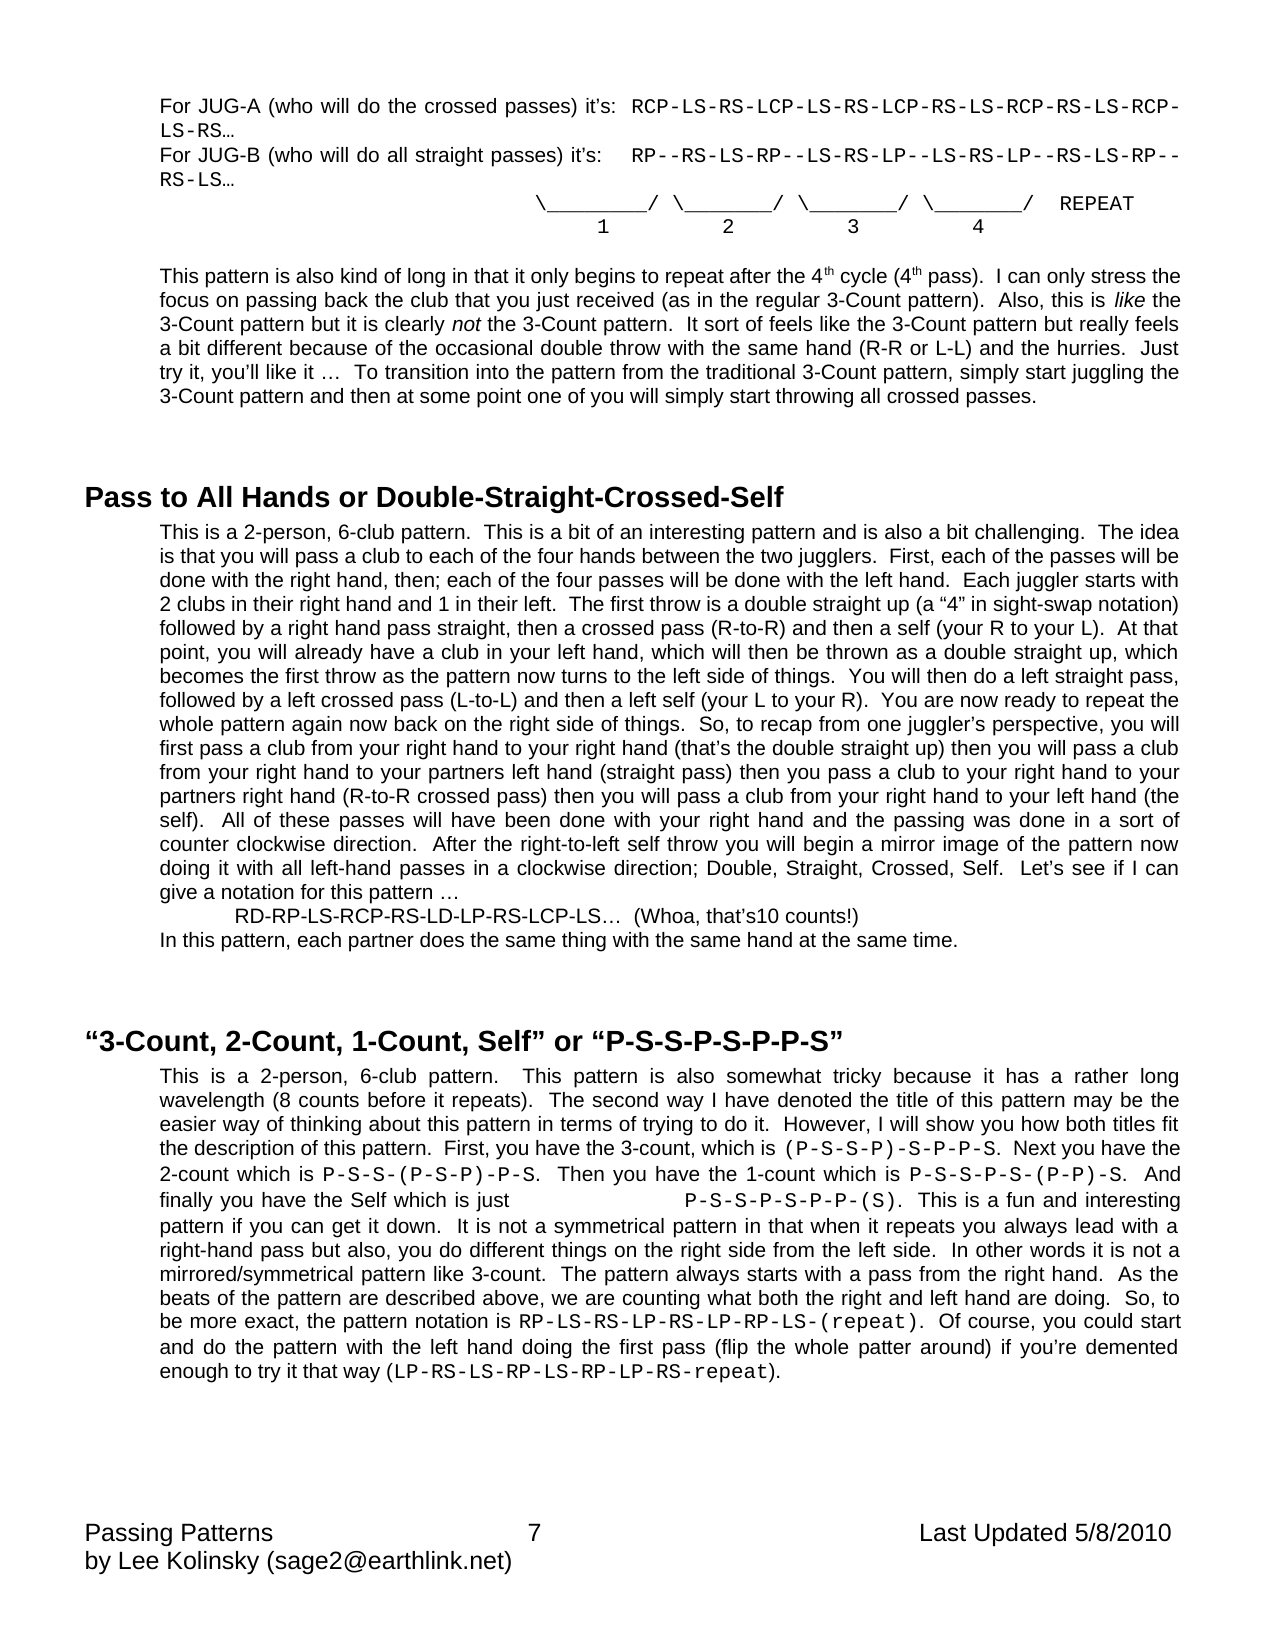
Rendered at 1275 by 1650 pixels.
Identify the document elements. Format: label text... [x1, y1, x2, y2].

text For JUG-A (who will do the crossed passes) it’s: RCP-LS-RS-LCP-LS-RS-LCP-RS-LS-RCP-RS-LS-RCP-LS-RS… [159, 94, 1181, 143]
text 1 2 3 4 [159, 216, 1181, 240]
text This is a 2-person, 6-club pattern. This pattern is also somewhat tricky because it has a rather long wavelength (8 counts before it repeats). The second way I have denoted the title of this pattern may be the easier way of thinking about this pattern in terms of trying to do it. However, I will show you how both titles fit the description of this pattern. First, you have the 3-count, which is (P-S-S-P)-S-P-P-S. Next you have the 2-count which is P-S-S-(P-S-P)-P-S. Then you have the 1-count which is P-S-S-P-S-(P-P)-S. And finally you have the Self which is just P-S-S-P-S-P-P-(S). This is a fun and interesting pattern if you can get it down. It is not a symmetrical pattern in that when it repeats you always lead with a right-hand pass but also, you do different things on the right side from the left side. In other words it is not a mirrored/symmetrical pattern like 3-count. The pattern always starts with a pass from the right hand. As the beats of the pattern are described above, we are counting what both the right and left hand are doing. So, to be more exact, the pattern notation is RP-LS-RS-LP-RS-LP-RP-LS-(repeat). Of course, you could start and do the pattern with the left hand doing the first pass (flip the whole patter around) if you’re demented enough to try it that way (LP-RS-LS-RP-LS-RP-LP-RS-repeat). [159, 1064, 1181, 1385]
text This is a 2-person, 6-club pattern. This is a bit of an interesting pattern and is also a bit challenging. The idea is that you will pass a club to each of the four hands between the two jugglers. First, each of the passes will be done with the right hand, then; each of the four passes will be done with the left hand. Each juggler starts with 2 clubs in their right hand and 1 in their left. The first throw is a double straight up (a “4” in sight-swap notation) followed by a right hand pass straight, then a crossed pass (R-to-R) and then a self (your R to your L). At that point, you will already have a club in your left hand, which will then be thrown as a double straight up, which becomes the first throw as the pattern now turns to the left side of things. You will then do a left straight pass, followed by a left crossed pass (L-to-L) and then a left self (your L to your R). You are now ready to repeat the whole pattern again now back on the right side of things. So, to recap from one juggler’s perspective, you will first pass a club from your right hand to your right hand (that’s the double straight up) then you will pass a club from your right hand to your partners left hand (straight pass) then you pass a club to your right hand to your partners right hand (R-to-R crossed pass) then you will pass a club from your right hand to your left hand (the self). All of these passes will have been done with your right hand and the passing was done in a sort of counter clockwise direction. After the right-to-left self throw you will begin a mirror image of the pattern now doing it with all left-hand passes in a clockwise direction; Double, Straight, Crossed, Self. Let’s see if I can give a notation for this pattern … [159, 520, 1181, 903]
subtitle Pass to All Hands or Double-Straight-Crossed-Self [84, 480, 1181, 514]
text For JUG-B (who will do all straight passes) it’s: RP--RS-LS-RP--LS-RS-LP--LS-RS-LP--RS-LS-RP--RS-LS… [159, 143, 1181, 193]
subtitle “3-Count, 2-Count, 1-Count, Self” or “P-S-S-P-S-P-P-S” [84, 1024, 1181, 1058]
text In this pattern, each partner does the same thing with the same hand at the same time. [159, 927, 1181, 951]
text RD-RP-LS-RCP-RS-LD-LP-RS-LCP-LS… (Whoa, that’s10 counts!) [159, 903, 1181, 927]
text \________/ \_______/ \_______/ \_______/ REPEAT [159, 193, 1181, 216]
text This pattern is also kind of long in that it only begins to repeat after the 4th cycle (4th pass). I can only stress the focus on passing back the club that you just received (as in the regular 3-Count pattern). Also, this is like the 3-Count pattern but it is clearly not the 3-Count pattern. It sort of feels like the 3-Count pattern but really feels a bit different because of the occasional double throw with the same hand (R-R or L-L) and the hurries. Just try it, you’ll like it … To transition into the pattern from the traditional 3-Count pattern, simply start juggling the 3-Count pattern and then at some point one of you will simply start throwing all crossed passes. [159, 264, 1181, 407]
